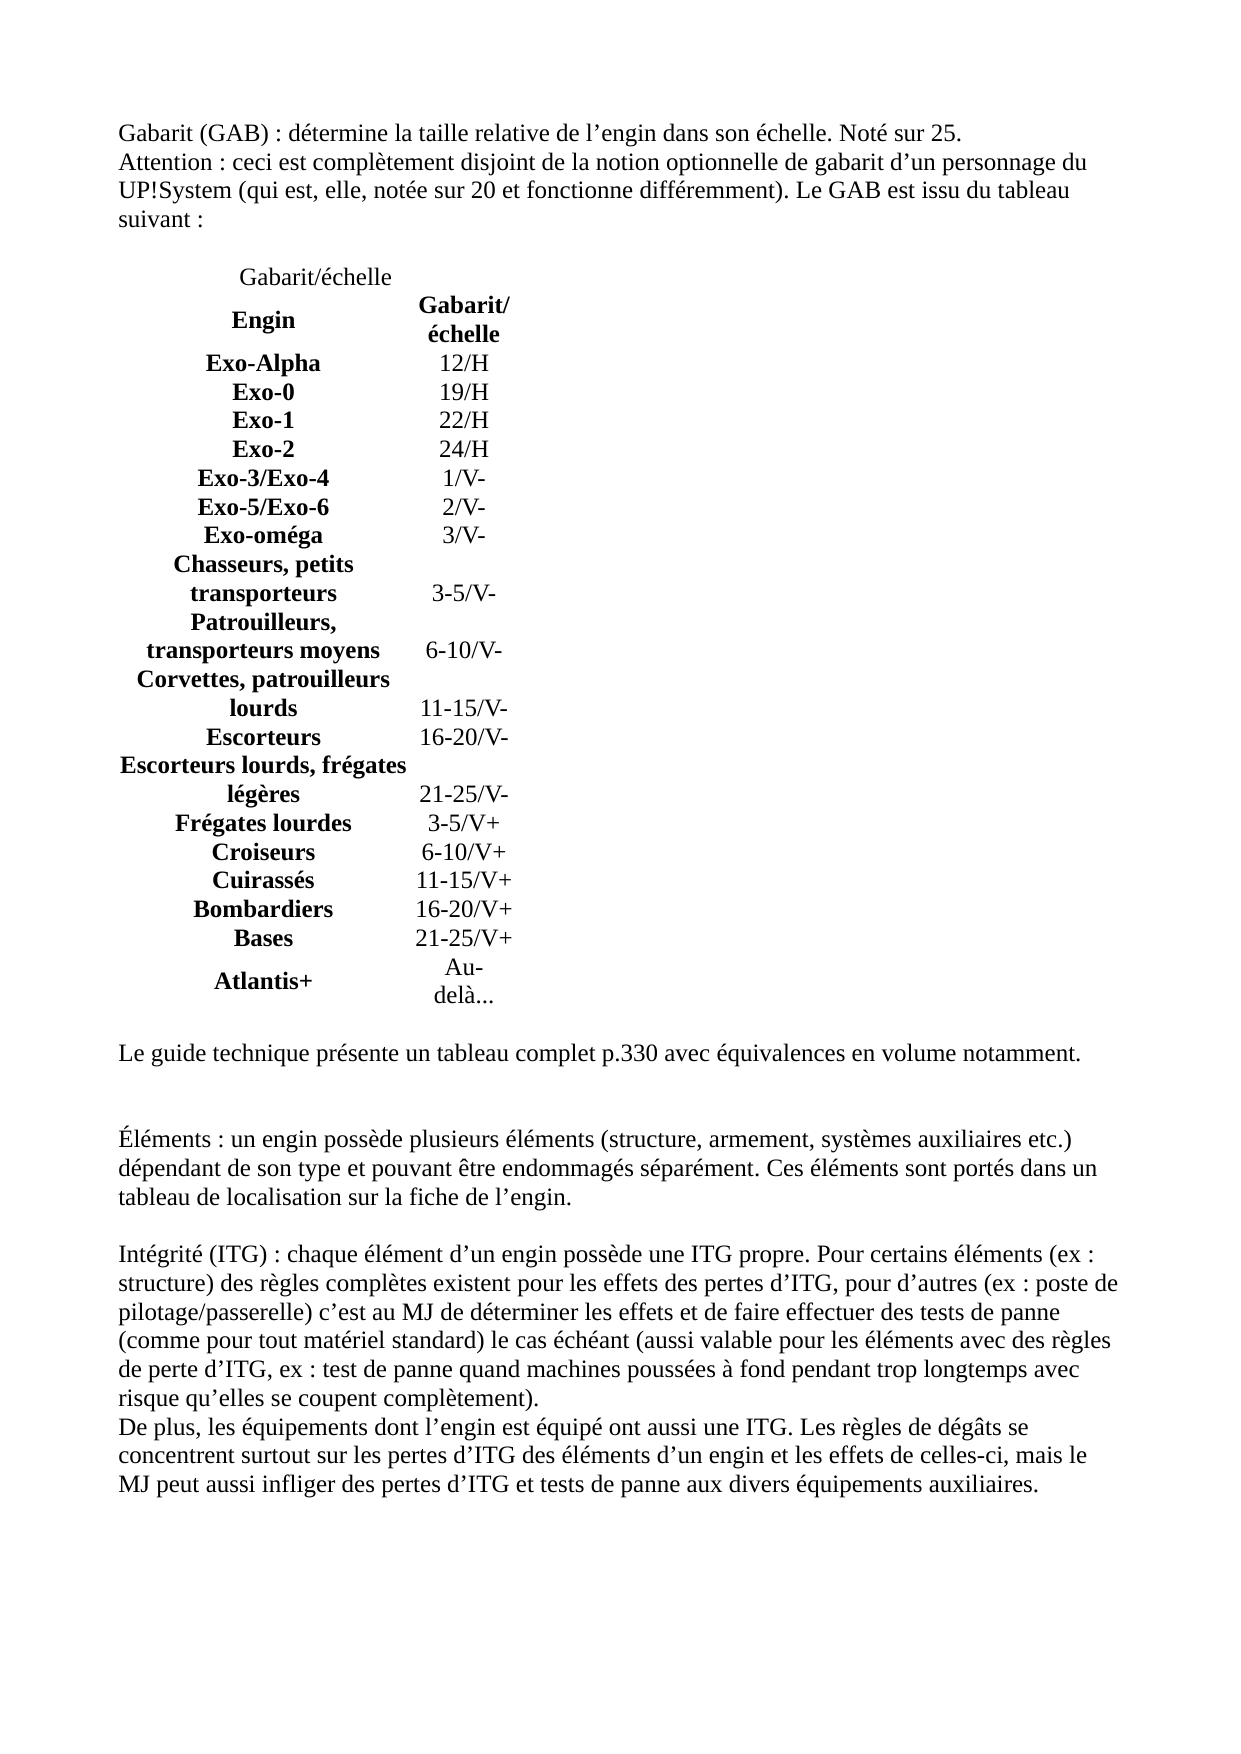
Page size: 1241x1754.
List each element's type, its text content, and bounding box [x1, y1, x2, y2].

table_cell Engin [115, 291, 412, 348]
table_cell 3-5/V- [412, 549, 516, 607]
table_cell Exo-3/Exo-4 [115, 463, 412, 492]
table_header Gabarit/échelle [115, 262, 516, 291]
table_cell Cuirassés [115, 866, 412, 894]
table_cell Escorteurs [115, 722, 412, 751]
table_cell Bases [115, 923, 412, 952]
table_cell Exo-0 [115, 377, 412, 406]
table_cell 1/V- [412, 463, 516, 492]
table_cell 22/H [412, 406, 516, 434]
table_cell 16-20/V- [412, 722, 516, 751]
table_cell 16-20/V+ [412, 894, 516, 923]
table_cell 12/H [412, 348, 516, 377]
table_cell 3-5/V+ [412, 808, 516, 837]
table_cell 24/H [412, 434, 516, 463]
text De plus, les équipements dont l’engin est équipé ont aussi une ITG. Les règles de dégâts se concentrent surtout sur les pertes d’ITG des éléments d’un engin et les effets de celles-ci, mais le MJ peut aussi infliger des pertes d’ITG et tests de panne aux divers équipements auxiliaires. [118, 1412, 1122, 1498]
table_cell Atlantis+ [115, 952, 412, 1009]
table_cell 21-25/V- [412, 751, 516, 808]
table_cell 11-15/V+ [412, 866, 516, 894]
text Le guide technique présente un tableau complet p.330 avec équivalences en volume notamment. [118, 1038, 1122, 1067]
table_cell 11-15/V- [412, 664, 516, 722]
table_cell Exo-5/Exo-6 [115, 492, 412, 521]
table_cell 3/V- [412, 521, 516, 549]
table_cell Corvettes, patrouilleurs lourds [115, 664, 412, 722]
table_cell Exo-2 [115, 434, 412, 463]
text Attention : ceci est complètement disjoint de la notion optionnelle de gabarit d’un personnage du UP!System (qui est, elle, notée sur 20 et fonctionne différemment). Le GAB est issu du tableau suivant : [118, 147, 1122, 233]
table_cell Au-delà... [412, 952, 516, 1009]
table_cell Chasseurs, petits transporteurs [115, 549, 412, 607]
table_cell Gabarit/échelle [412, 291, 516, 348]
table_cell 2/V- [412, 492, 516, 521]
table_cell Bombardiers [115, 894, 412, 923]
table_cell Croiseurs [115, 837, 412, 866]
table_cell 6-10/V+ [412, 837, 516, 866]
text Éléments : un engin possède plusieurs éléments (structure, armement, systèmes auxiliaires etc.) dépendant de son type et pouvant être endommagés séparément. Ces éléments sont portés dans un tableau de localisation sur la fiche de l’engin. [118, 1124, 1122, 1211]
table_cell 6-10/V- [412, 607, 516, 664]
table_cell Exo-1 [115, 406, 412, 434]
table_cell 21-25/V+ [412, 923, 516, 952]
table_cell Frégates lourdes [115, 808, 412, 837]
table_cell Patrouilleurs, transporteurs moyens [115, 607, 412, 664]
text Intégrité (ITG) : chaque élément d’un engin possède une ITG propre. Pour certains éléments (ex : structure) des règles complètes existent pour les effets des pertes d’ITG, pour d’autres (ex : poste de pilotage/passerelle) c’est au MJ de déterminer les effets et de faire effectuer des tests de panne (comme pour tout matériel standard) le cas échéant (aussi valable pour les éléments avec des règles de perte d’ITG, ex : test de panne quand machines poussées à fond pendant trop longtemps avec risque qu’elles se coupent complètement). [118, 1239, 1122, 1412]
text Gabarit (GAB) : détermine la taille relative de l’engin dans son échelle. Noté sur 25. [118, 118, 1122, 147]
table_cell Exo-Alpha [115, 348, 412, 377]
table_cell 19/H [412, 377, 516, 406]
table_cell Exo-oméga [115, 521, 412, 549]
table_cell Escorteurs lourds, frégates légères [115, 751, 412, 808]
